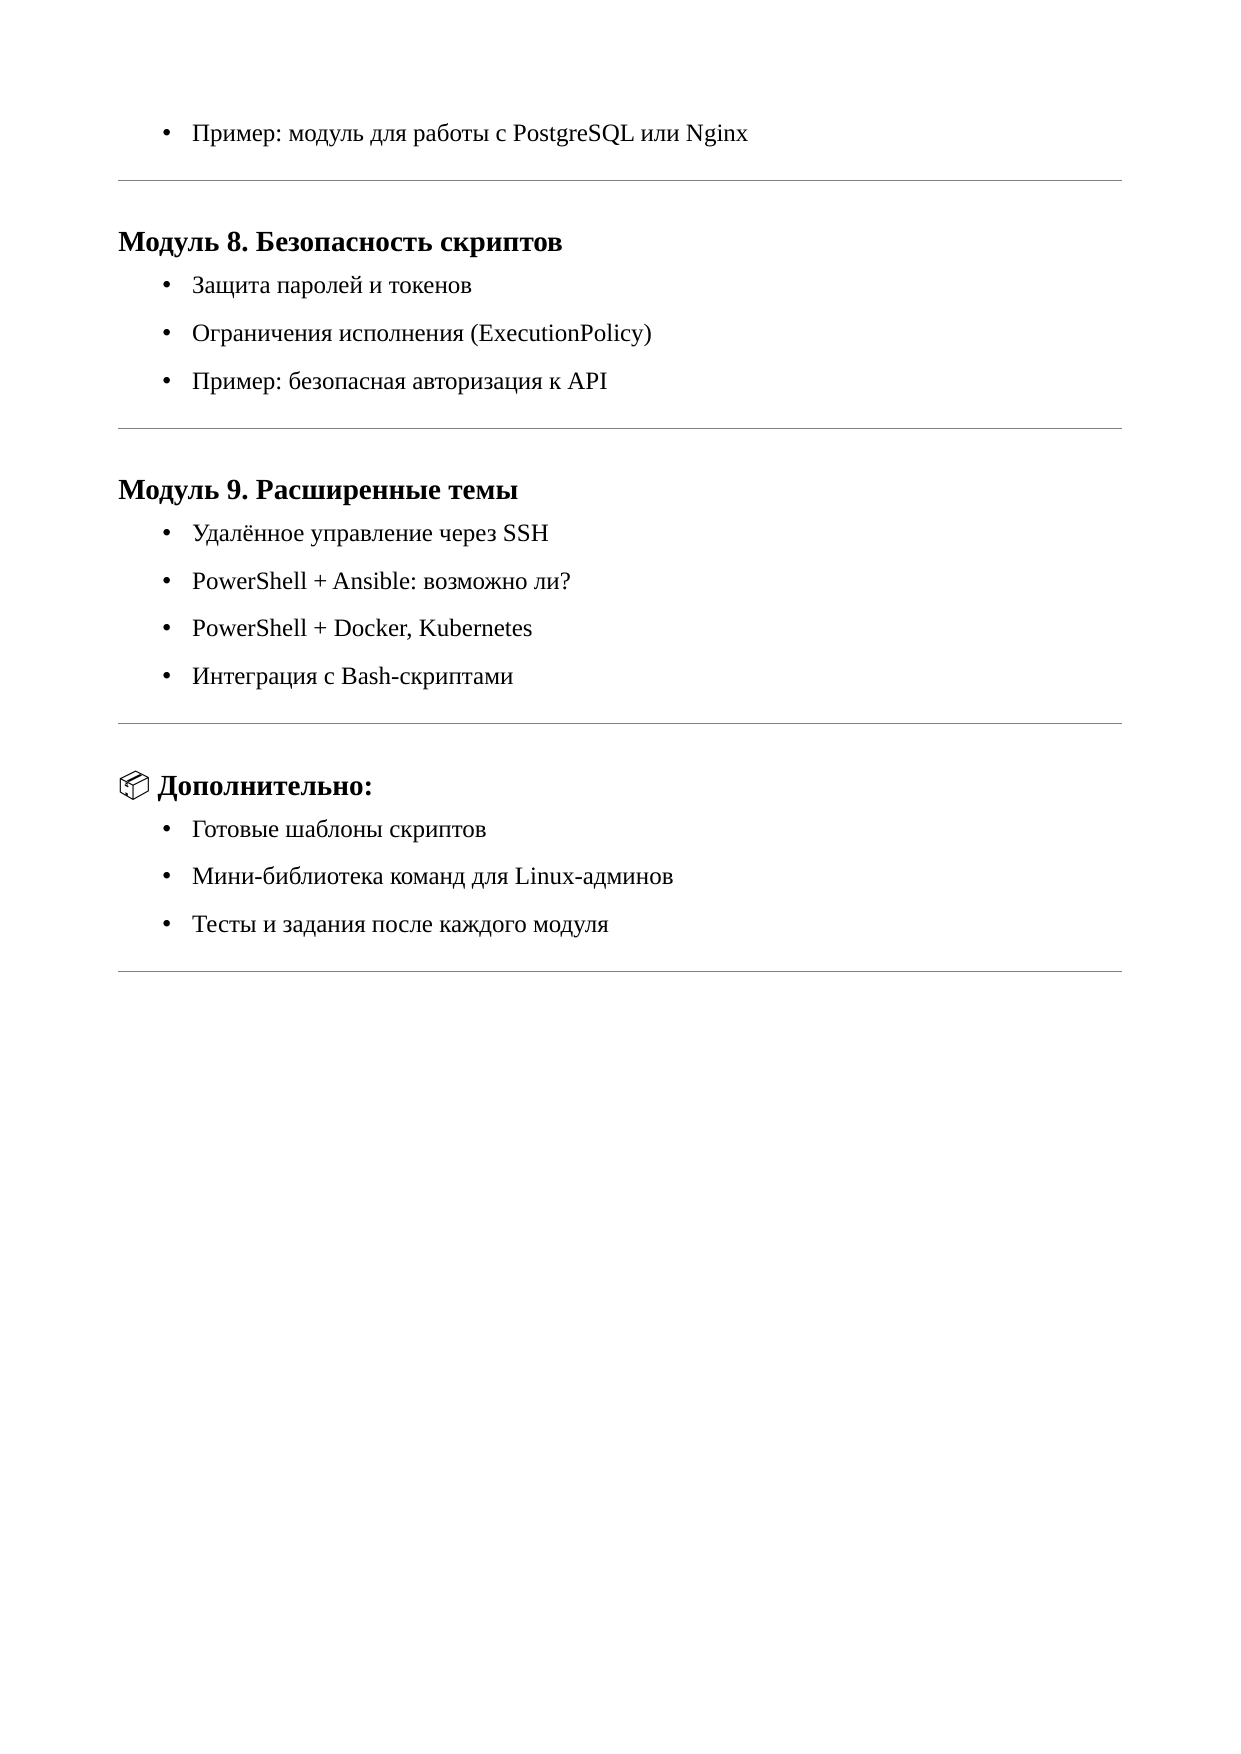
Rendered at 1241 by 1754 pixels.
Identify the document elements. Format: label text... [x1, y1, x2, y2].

list Пример: безопасная авторизация к API [162, 366, 1122, 394]
list Мини-библиотека команд для Linux-админов [162, 861, 1122, 890]
list PowerShell + Ansible: возможно ли? [162, 566, 1122, 595]
list Ограничения исполнения (ExecutionPolicy) [162, 318, 1122, 347]
list Интеграция с Bash-скриптами [162, 661, 1122, 690]
list Тесты и задания после каждого модуля [162, 909, 1122, 938]
subtitle Модуль 8. Безопасность скриптов [118, 224, 1122, 258]
list Пример: модуль для работы с PostgreSQL или Nginx [162, 118, 1122, 147]
subtitle 📦 Дополнительно: [118, 768, 1122, 801]
list Готовые шаблоны скриптов [162, 814, 1122, 842]
list Защита паролей и токенов [162, 271, 1122, 299]
list PowerShell + Docker, Kubernetes [162, 613, 1122, 642]
subtitle Модуль 9. Расширенные темы [118, 472, 1122, 506]
list Удалённое управление через SSH [162, 518, 1122, 547]
